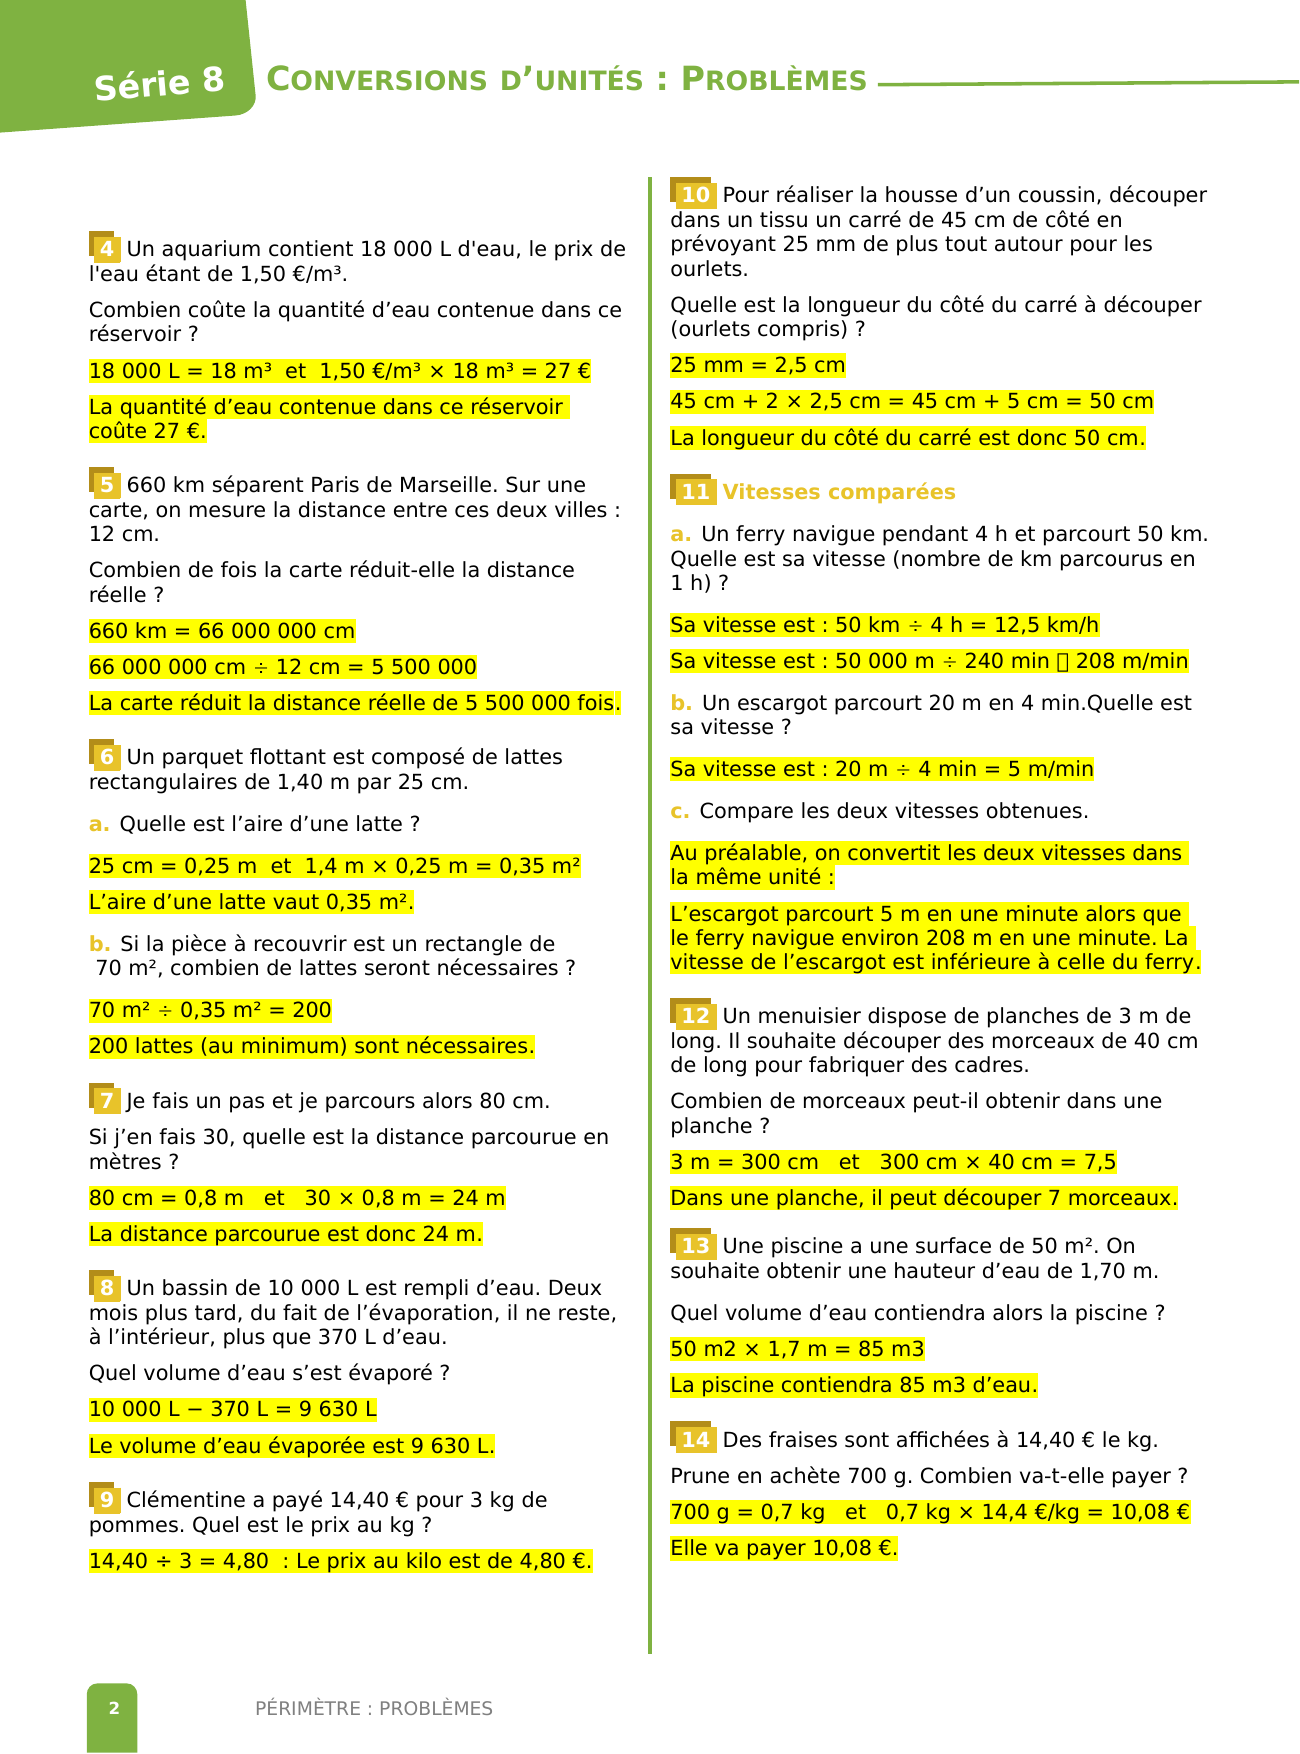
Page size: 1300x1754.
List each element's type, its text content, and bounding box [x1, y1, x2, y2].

subtitle La distance parcourue est donc 24 m. [483, 1222, 623, 1246]
subtitle 25 mm = 2,5 cm [846, 353, 1205, 378]
subtitle Combien de morceaux peut-il obtenir dans une planche ? [670, 1089, 1205, 1138]
subtitle 660 km séparent Paris de Marseille. Sur une carte, on mesure la distance entre ces deux villes : 12 cm. [88, 467, 629, 547]
subtitle Elle va payer 10,08 €. [898, 1536, 1205, 1561]
list Si la pièce à recouvrir est un rectangle de 70 m², combien de lattes seront nécessaires ? [88, 932, 629, 981]
subtitle Si j’en fais 30, quelle est la distance parcourue en mètres ? [88, 1125, 623, 1174]
subtitle Clémentine a payé 14,40 € pour 3 kg de pommes. Quel est le prix au kg ? [88, 1482, 629, 1537]
list Un ferry navigue pendant 4 h et parcourt 50 km. Quelle est sa vitesse (nombre de km parcourus en 1 h) ? [670, 522, 1211, 595]
subtitle Le volume d’eau évaporée est 9 630 L. [495, 1434, 623, 1458]
list Compare les deux vitesses obtenues. [670, 799, 1211, 823]
subtitle Je fais un pas et je parcours alors 80 cm. [88, 1082, 629, 1113]
subtitle Quel volume d’eau contiendra alors la piscine ? [670, 1301, 1205, 1325]
subtitle La longueur du côté du carré est donc 50 cm. [1146, 426, 1205, 450]
list Un escargot parcourt 20 m en 4 min.Quelle est sa vitesse ? [670, 691, 1211, 739]
subtitle 10 000 L − 370 L = 9 630 L [88, 1397, 623, 1422]
subtitle 70 m²  0,35 m² = 200 [88, 998, 623, 1023]
list Quelle est l’aire d’une latte ? [88, 812, 629, 836]
subtitle 66 000 000 cm  12 cm = 5 500 000 [477, 655, 623, 679]
subtitle Un parquet flottant est composé de lattes rectangulaires de 1,40 m par 25 cm. [88, 739, 629, 794]
subtitle Sa vitesse est : 50 km  4 h = 12,5 km/h [1100, 613, 1205, 637]
list Une piscine a une surface de 50 m². On souhaite obtenir une hauteur d’eau de 1,70 m. [670, 1228, 1211, 1283]
subtitle L’aire d’une latte vaut 0,35 m². [414, 890, 623, 914]
subtitle La piscine contiendra 85 m3 d’eau. [1038, 1373, 1205, 1398]
subtitle Combien de fois la carte réduit-elle la distance réelle ? [88, 558, 623, 607]
subtitle Quel volume d’eau s’est évaporé ? [88, 1361, 623, 1386]
subtitle Combien coûte la quantité d’eau contenue dans ce réservoir ? [88, 298, 623, 347]
subtitle Quelle est la longueur du côté du carré à découper (ourlets compris) ? [670, 293, 1205, 341]
subtitle Prune en achète 700 g. Combien va-t-elle payer ? [670, 1464, 1205, 1488]
subtitle Des fraises sont affichées à 14,40 € le kg. [711, 1421, 1211, 1452]
subtitle 3 m = 300 cm et 300 cm × 40 cm = 7,5 [1117, 1150, 1205, 1174]
subtitle 200 lattes (au minimum) sont nécessaires. [88, 1034, 623, 1059]
subtitle Sa vitesse est : 20 m  4 min = 5 m/min [1094, 757, 1205, 781]
subtitle 660 km = 66 000 000 cm [356, 619, 623, 643]
subtitle Vitesses comparées [670, 473, 1211, 504]
subtitle Au préalable, on convertit les deux vitesses dans la même unité : [835, 841, 1205, 890]
subtitle 80 cm = 0,8 m et 30 × 0,8 m = 24 m [506, 1186, 623, 1210]
subtitle Un bassin de 10 000 L est rempli d’eau. Deux mois plus tard, du fait de l’évaporation, il ne reste, à l’intérieur, plus que 370 L d’eau. [88, 1270, 629, 1349]
subtitle 25 cm = 0,25 m et 1,4 m × 0,25 m = 0,35 m² [581, 854, 623, 878]
subtitle 50 m2 × 1,7 m = 85 m3 [925, 1337, 1205, 1361]
subtitle La quantité d’eau contenue dans ce réservoir coûte 27 €. [207, 395, 623, 443]
subtitle Un menuisier dispose de planches de 3 m de long. Il souhaite découper des morceaux de 40 cm de long pour fabriquer des cadres. [670, 998, 1211, 1078]
subtitle 45 cm + 2 × 2,5 cm = 45 cm + 5 cm = 50 cm [670, 389, 1205, 414]
